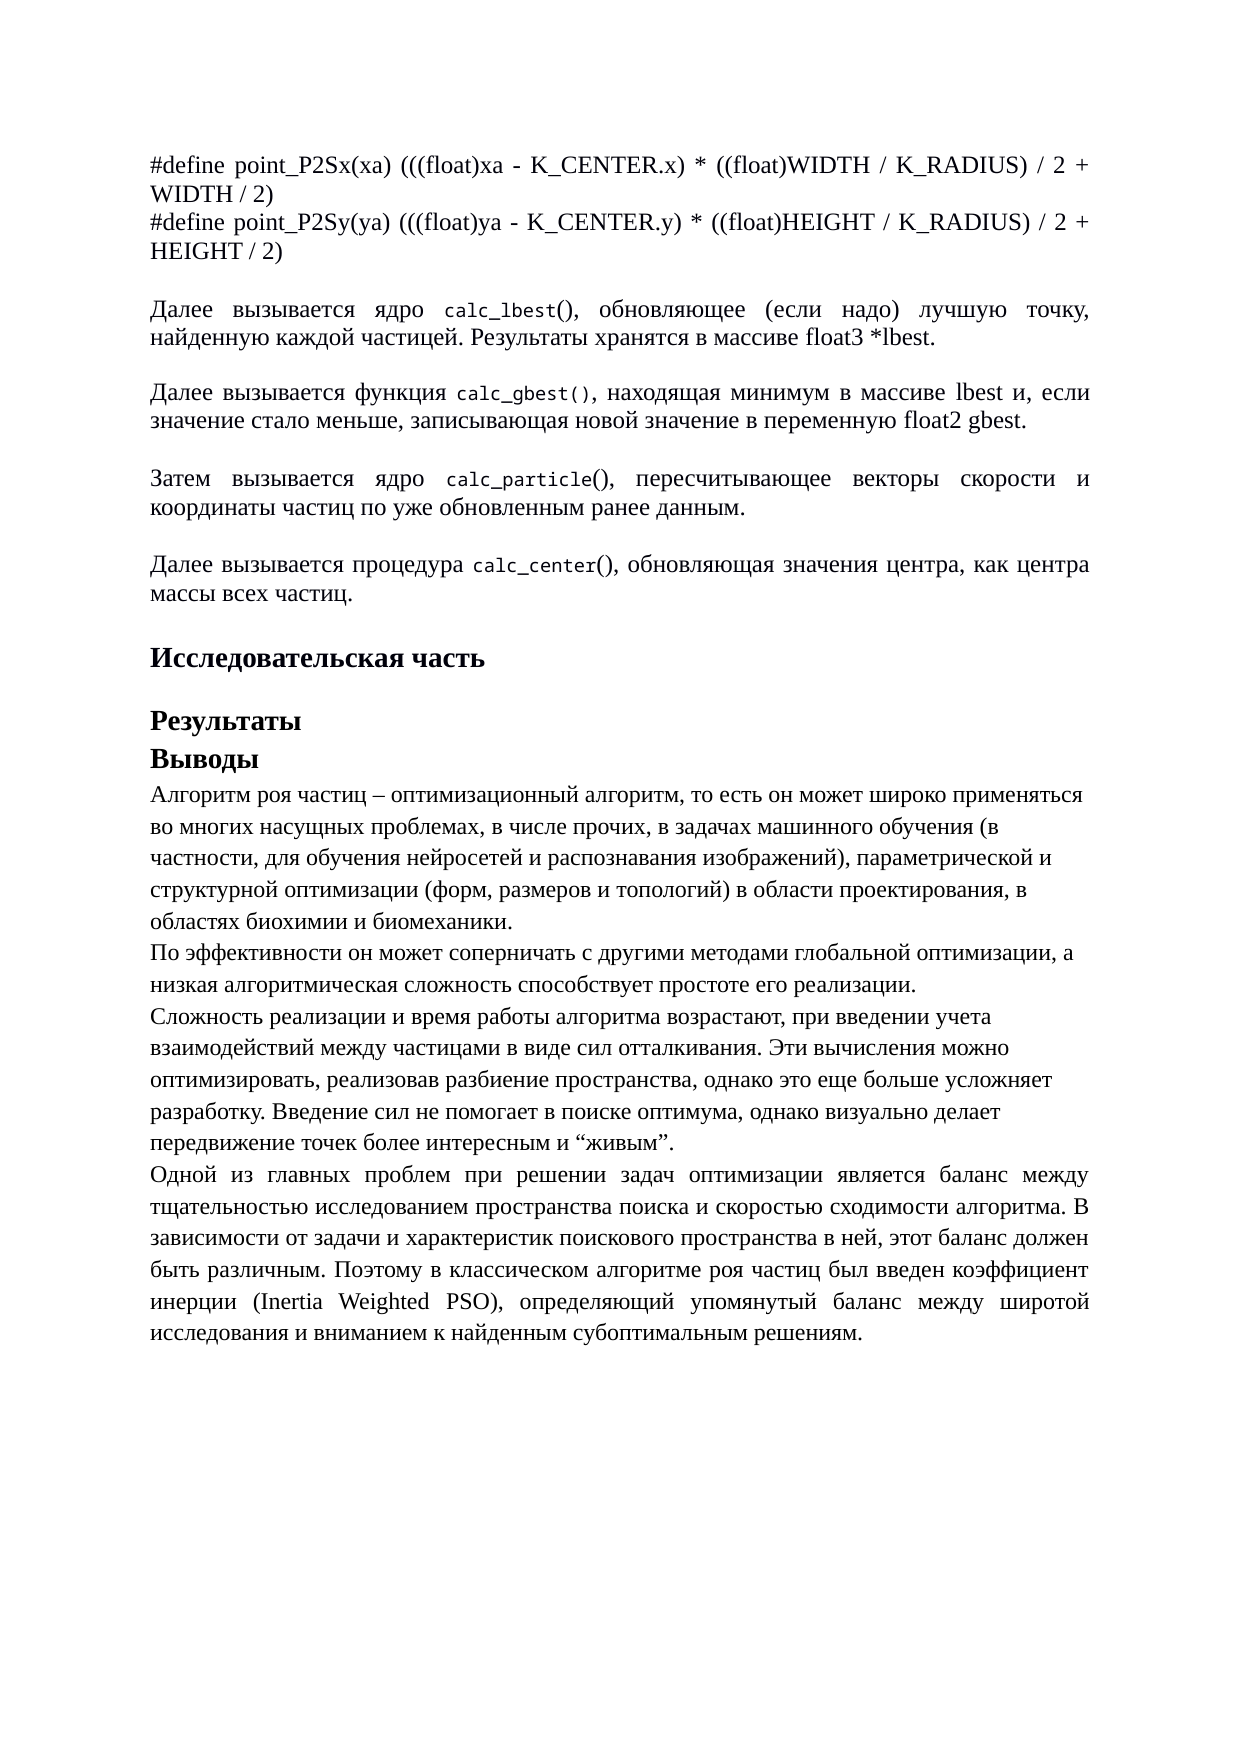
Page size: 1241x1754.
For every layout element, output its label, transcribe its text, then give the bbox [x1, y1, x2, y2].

text Одной из главных проблем при решении задач оптимизации является баланс между тщательностью исследованием пространства поиска и скоростью сходимости алгоритма. В зависимости от задачи и характеристик поискового пространства в ней, этот баланс должен быть различным. Поэтому в классическом алгоритме роя частиц был введен коэффициент инерции (Inertia Weighted PSO), определяющий упомянутый баланс между широтой исследования и вниманием к найденным субоптимальным решениям. [150, 1160, 1090, 1346]
text Выводы [150, 742, 1090, 775]
text Затем вызывается ядро calc_particle(), пересчитывающее векторы скорости и координаты частиц по уже обновленным ранее данным. [150, 463, 1090, 521]
text Сложность реализации и время работы алгоритма возрастают, при введении учета взаимодействий между частицами в виде сил отталкивания. Эти вычисления можно оптимизировать, реализовав разбиение пространства, однако это еще больше усложняет разработку. Введение сил не помогает в поиске оптимума, однако визуально делает передвижение точек более интересным и “живым”. [150, 1002, 1090, 1156]
text Далее вызывается процедура calc_center(), обновляющая значения центра, как центра массы всех частиц. [150, 549, 1090, 607]
text Далее вызывается функция calc_gbest(), находящая минимум в массиве lbest и, если значение стало меньше, записывающая новой значение в переменную float2 gbest. [150, 377, 1090, 434]
text #define point_P2Sx(xa) (((float)xa - K_CENTER.x) * ((float)WIDTH / K_RADIUS) / 2 + WIDTH / 2) [150, 150, 1090, 207]
text Далее вызывается ядро calc_lbest(), обновляющее (если надо) лучшую точку, найденную каждой частицей. Результаты хранятся в массиве float3 *lbest. [150, 294, 1090, 351]
text Результаты [150, 703, 1090, 737]
text По эффективности он может соперничать с другими методами глобальной оптимизации, а низкая алгоритмическая сложность способствует простоте его реализации. [150, 938, 1090, 998]
text #define point_P2Sy(ya) (((float)ya - K_CENTER.y) * ((float)HEIGHT / K_RADIUS) / 2 + HEIGHT / 2) [150, 207, 1090, 265]
text Алгоритм роя частиц – оптимизационный алгоритм, то есть он может широко применяться во многих насущных проблемах, в числе прочих, в задачах машинного обучения (в частности, для обучения нейросетей и распознавания изображений), параметрической и структурной оптимизации (форм, размеров и топологий) в области проектирования, в областях биохимии и биомеханики. [150, 780, 1090, 934]
text Исследовательская часть [150, 640, 1090, 674]
